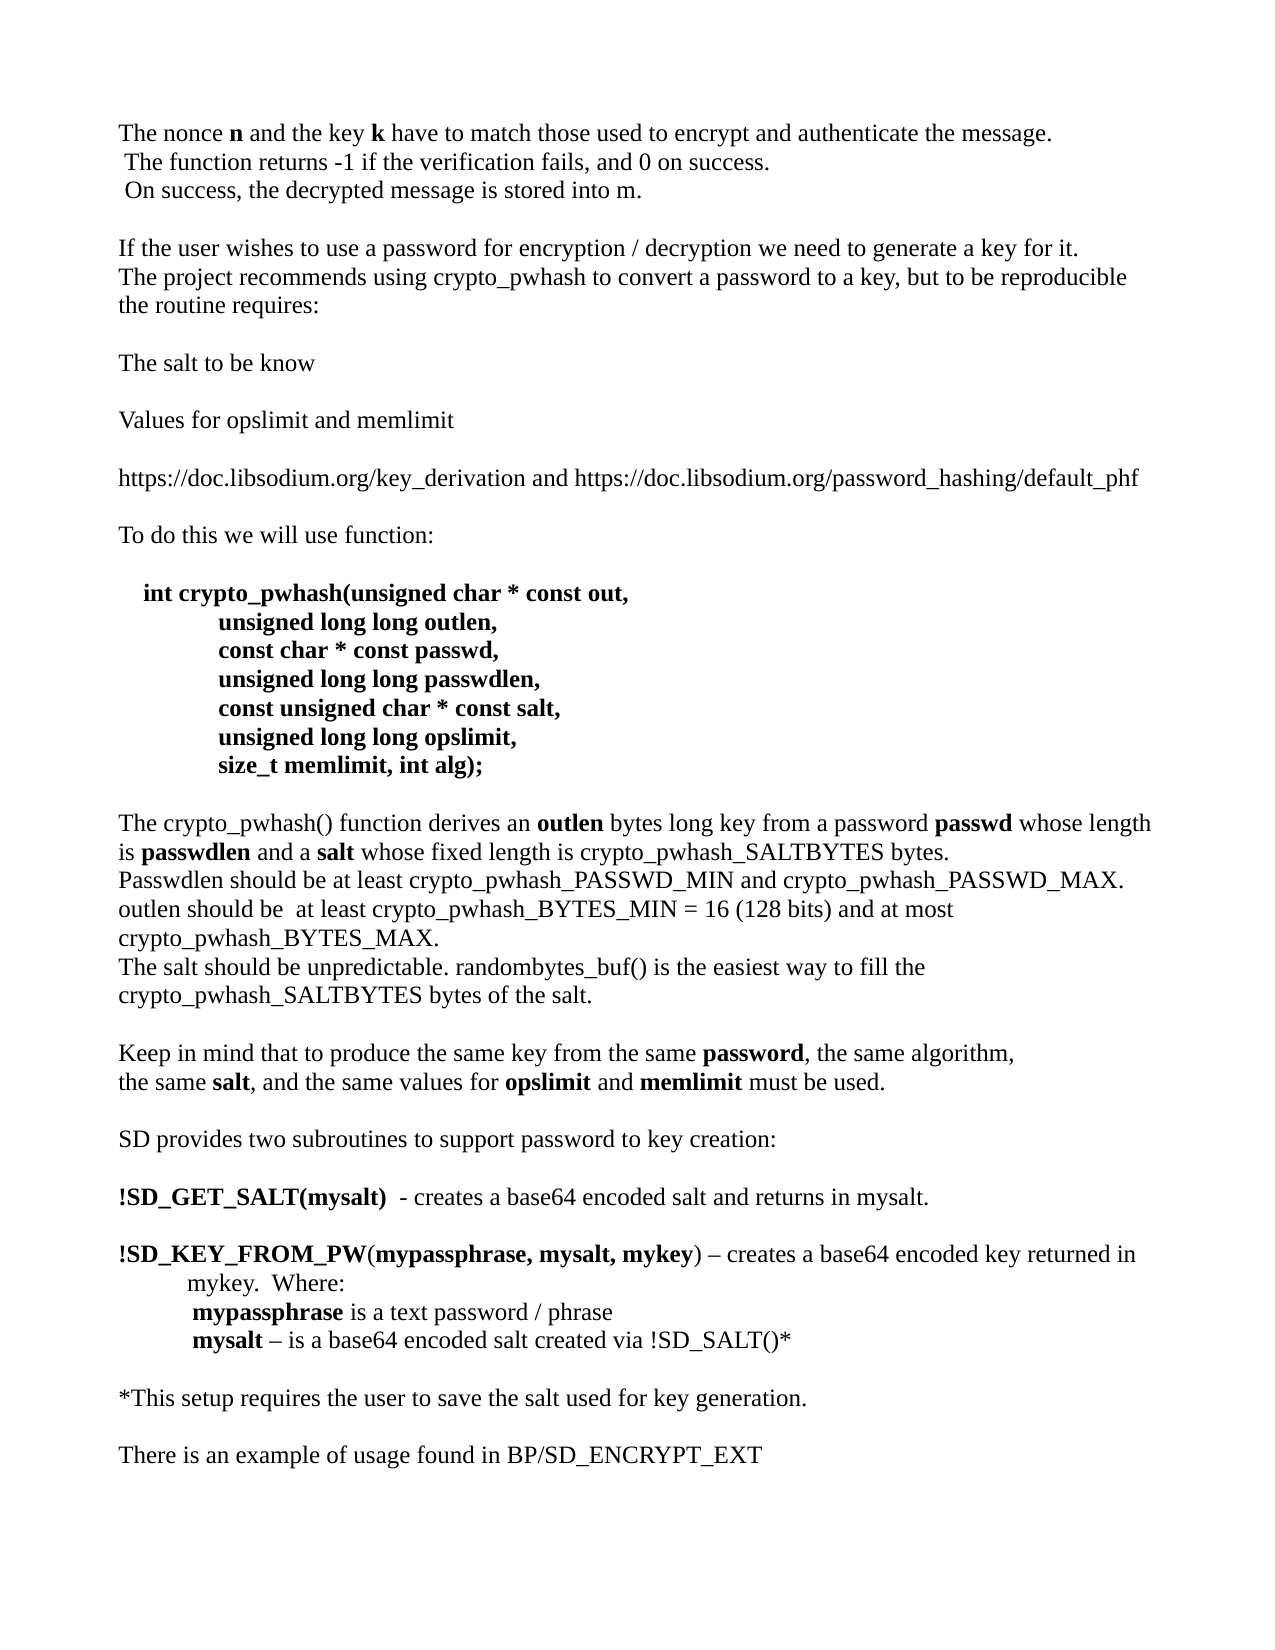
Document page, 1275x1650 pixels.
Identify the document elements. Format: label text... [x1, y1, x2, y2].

text mykey. Where: [118, 1268, 1157, 1297]
text mypassphrase is a text password / phrase [118, 1297, 1157, 1326]
text *This setup requires the user to save the salt used for key generation. [118, 1383, 1157, 1412]
text mysalt – is a base64 encoded salt created via !SD_SALT()* [118, 1326, 1157, 1354]
text !SD_GET_SALT(mysalt) - creates a base64 encoded salt and returns in mysalt. [118, 1182, 1157, 1211]
text There is an example of usage found in BP/SD_ENCRYPT_EXT [118, 1441, 1157, 1527]
text !SD_KEY_FROM_PW(mypassphrase, mysalt, mykey) – creates a base64 encoded key returned in [118, 1239, 1157, 1268]
text The nonce n and the key k have to match those used to encrypt and authenticate the message. The function returns -1 if the verification fails, and 0 on success. On success, the decrypted message is stored into m. If the user wishes to use a password for encryption / decryption we need to generate a key for it. The project recommends using crypto_pwhash to convert a password to a key, but to be reproducible the routine requires: The salt to be know Values for opslimit and memlimit https://doc.libsodium.org/key_derivation and https://doc.libsodium.org/password_hashing/default_phf To do this we will use function: int crypto_pwhash(unsigned char * const out, unsigned long long outlen, const char * const passwd, unsigned long long passwdlen, const unsigned char * const salt, unsigned long long opslimit, size_t memlimit, int alg); The crypto_pwhash() function derives an outlen bytes long key from a password passwd whose length is passwdlen and a salt whose fixed length is crypto_pwhash_SALTBYTES bytes. Passwdlen should be at least crypto_pwhash_PASSWD_MIN and crypto_pwhash_PASSWD_MAX. outlen should be at least crypto_pwhash_BYTES_MIN = 16 (128 bits) and at most crypto_pwhash_BYTES_MAX. The salt should be unpredictable. randombytes_buf() is the easiest way to fill the crypto_pwhash_SALTBYTES bytes of the salt. Keep in mind that to produce the same key from the same password, the same algorithm, the same salt, and the same values for opslimit and memlimit must be used. SD provides two subroutines to support password to key creation: [118, 118, 1157, 1153]
